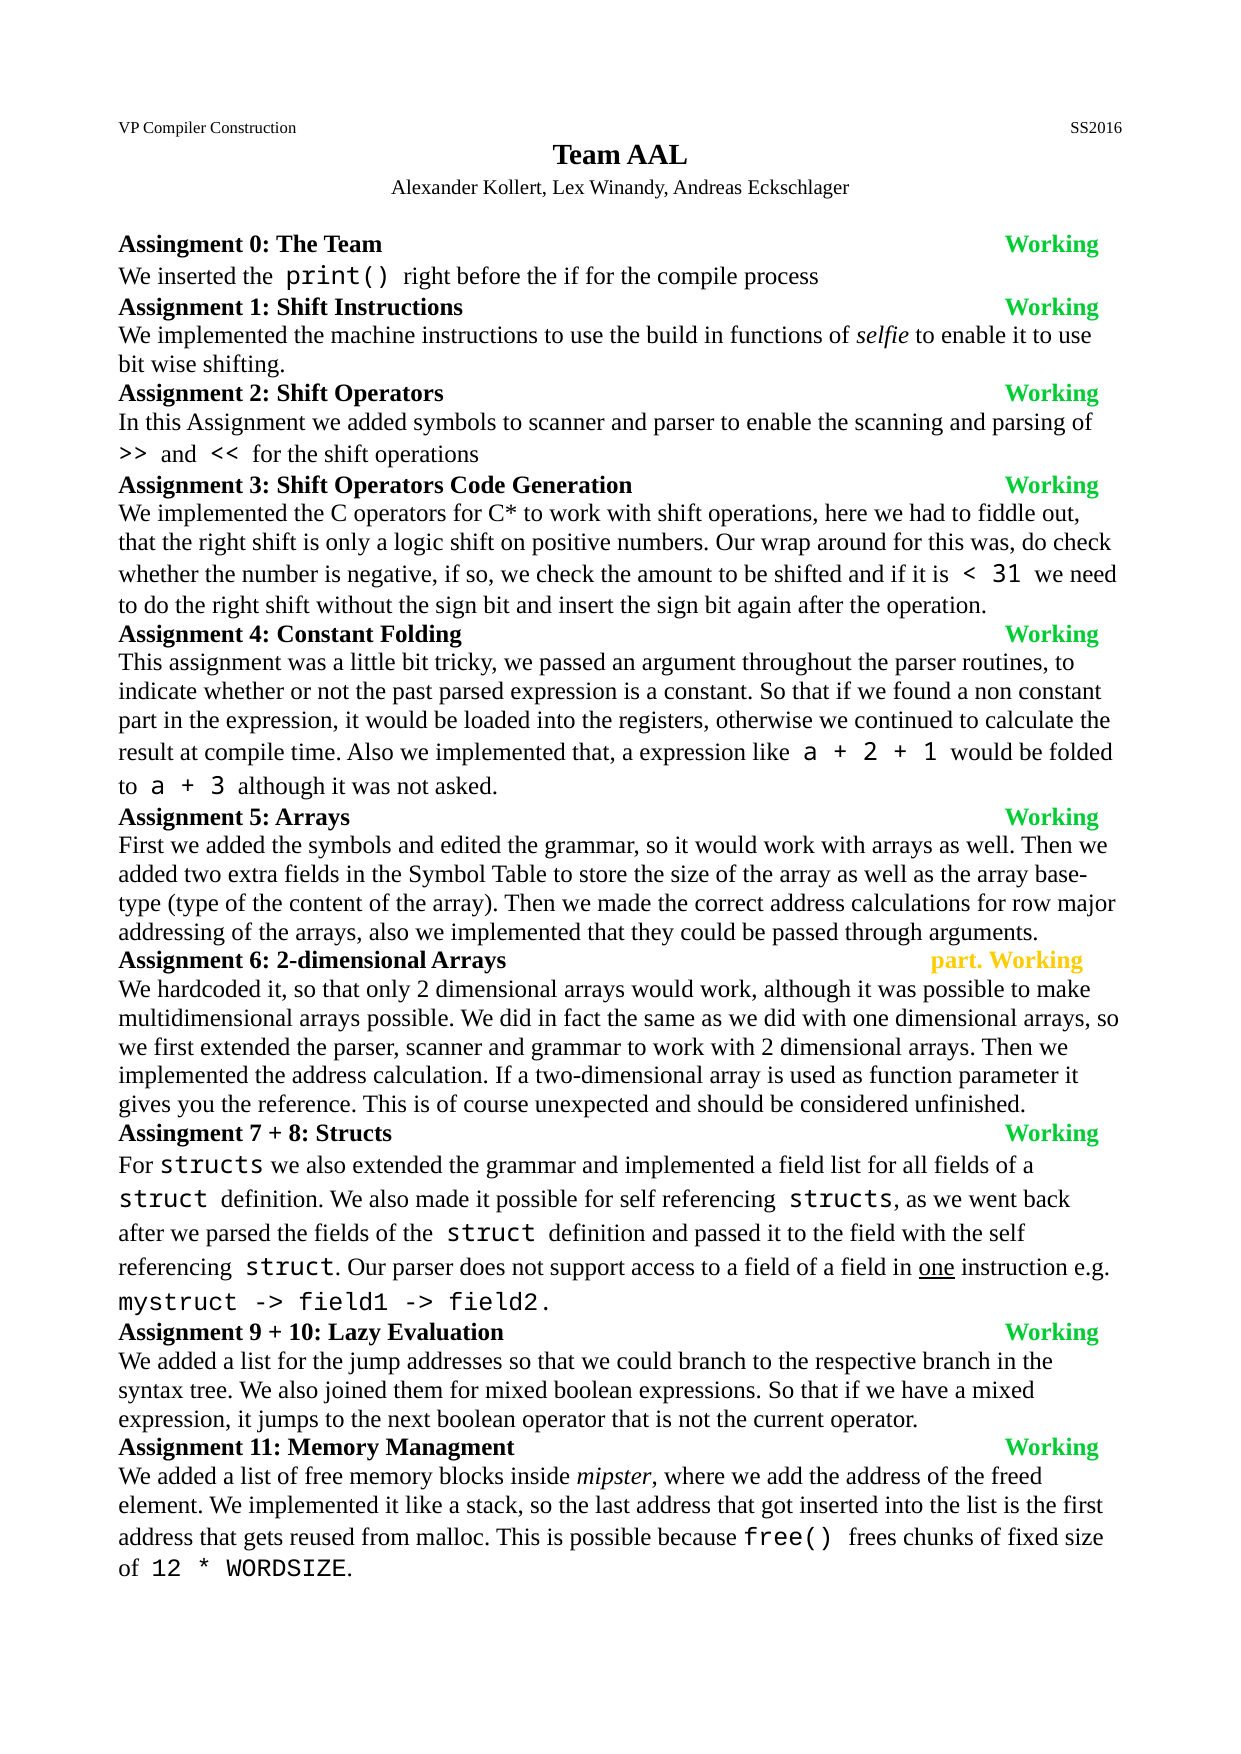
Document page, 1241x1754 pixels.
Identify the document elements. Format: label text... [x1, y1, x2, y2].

text Assignment 5: Arrays Working [118, 802, 1122, 831]
text Assignment 4: Constant Folding Working [118, 619, 1122, 647]
text Assignment 3: Shift Operators Code Generation Working [118, 470, 1122, 498]
text We hardcoded it, so that only 2 dimensional arrays would work, although it was possible to make multidimensional arrays possible. We did in fact the same as we did with one dimensional arrays, so we first extended the parser, scanner and grammar to work with 2 dimensional arrays. Then we implemented the address calculation. If a two-dimensional array is used as function parameter it gives you the reference. This is of course unexpected and should be considered unfinished. [118, 974, 1122, 1118]
text Assingment 7 + 8: Structs Working [118, 1118, 1122, 1147]
text In this Assignment we added symbols to scanner and parser to enable the scanning and parsing of >> and << for the shift operations [118, 407, 1122, 470]
text For structs we also extended the grammar and implemented a field list for all fields of a struct definition. We also made it possible for self referencing structs, as we went back after we parsed the fields of the struct definition and passed it to the field with the self referencing struct. Our parser does not support access to a field of a field in one instruction e.g. mystruct -> field1 -> field2. [118, 1147, 1122, 1317]
text Assignment 6: 2-dimensional Arrays part. Working [118, 946, 1122, 974]
text Assignment 9 + 10: Lazy Evaluation Working [118, 1317, 1122, 1346]
text Assignment 2: Shift Operators Working [118, 378, 1122, 407]
text We implemented the machine instructions to use the build in functions of selfie to enable it to use bit wise shifting. [118, 321, 1122, 378]
text Assignment 11: Memory Managment Working [118, 1432, 1122, 1461]
text This assignment was a little bit tricky, we passed an argument throughout the parser routines, to indicate whether or not the past parsed expression is a constant. So that if we found a non constant part in the expression, it would be loaded into the registers, otherwise we continued to calculate the result at compile time. Also we implemented that, a expression like a + 2 + 1 would be folded to a + 3 although it was not asked. [118, 647, 1122, 802]
text First we added the symbols and edited the grammar, so it would work with arrays as well. Then we added two extra fields in the Symbol Table to store the size of the array as well as the array base-type (type of the content of the array). Then we made the correct address calculations for row major addressing of the arrays, also we implemented that they could be passed through arguments. [118, 831, 1122, 946]
text We added a list of free memory blocks inside mipster, where we add the address of the freed element. We implemented it like a stack, so the last address that got inserted into the list is the first address that gets reused from malloc. This is possible because free() frees chunks of fixed size of 12 * WORDSIZE. [118, 1461, 1122, 1584]
text We implemented the C operators for C* to work with shift operations, here we had to fiddle out, that the right shift is only a logic shift on positive numbers. Our wrap around for this was, do check whether the number is negative, if so, we check the amount to be shifted and if it is < 31 we need to do the right shift without the sign bit and insert the sign bit again after the operation. [118, 498, 1122, 619]
text Assingment 0: The Team Working [118, 229, 1122, 258]
text Assignment 1: Shift Instructions Working [118, 292, 1122, 321]
text We inserted the print() right before the if for the compile process [118, 258, 1122, 292]
text We added a list for the jump addresses so that we could branch to the respective branch in the syntax tree. We also joined them for mixed boolean expressions. So that if we have a mixed expression, it jumps to the next boolean operator that is not the current operator. [118, 1346, 1122, 1432]
